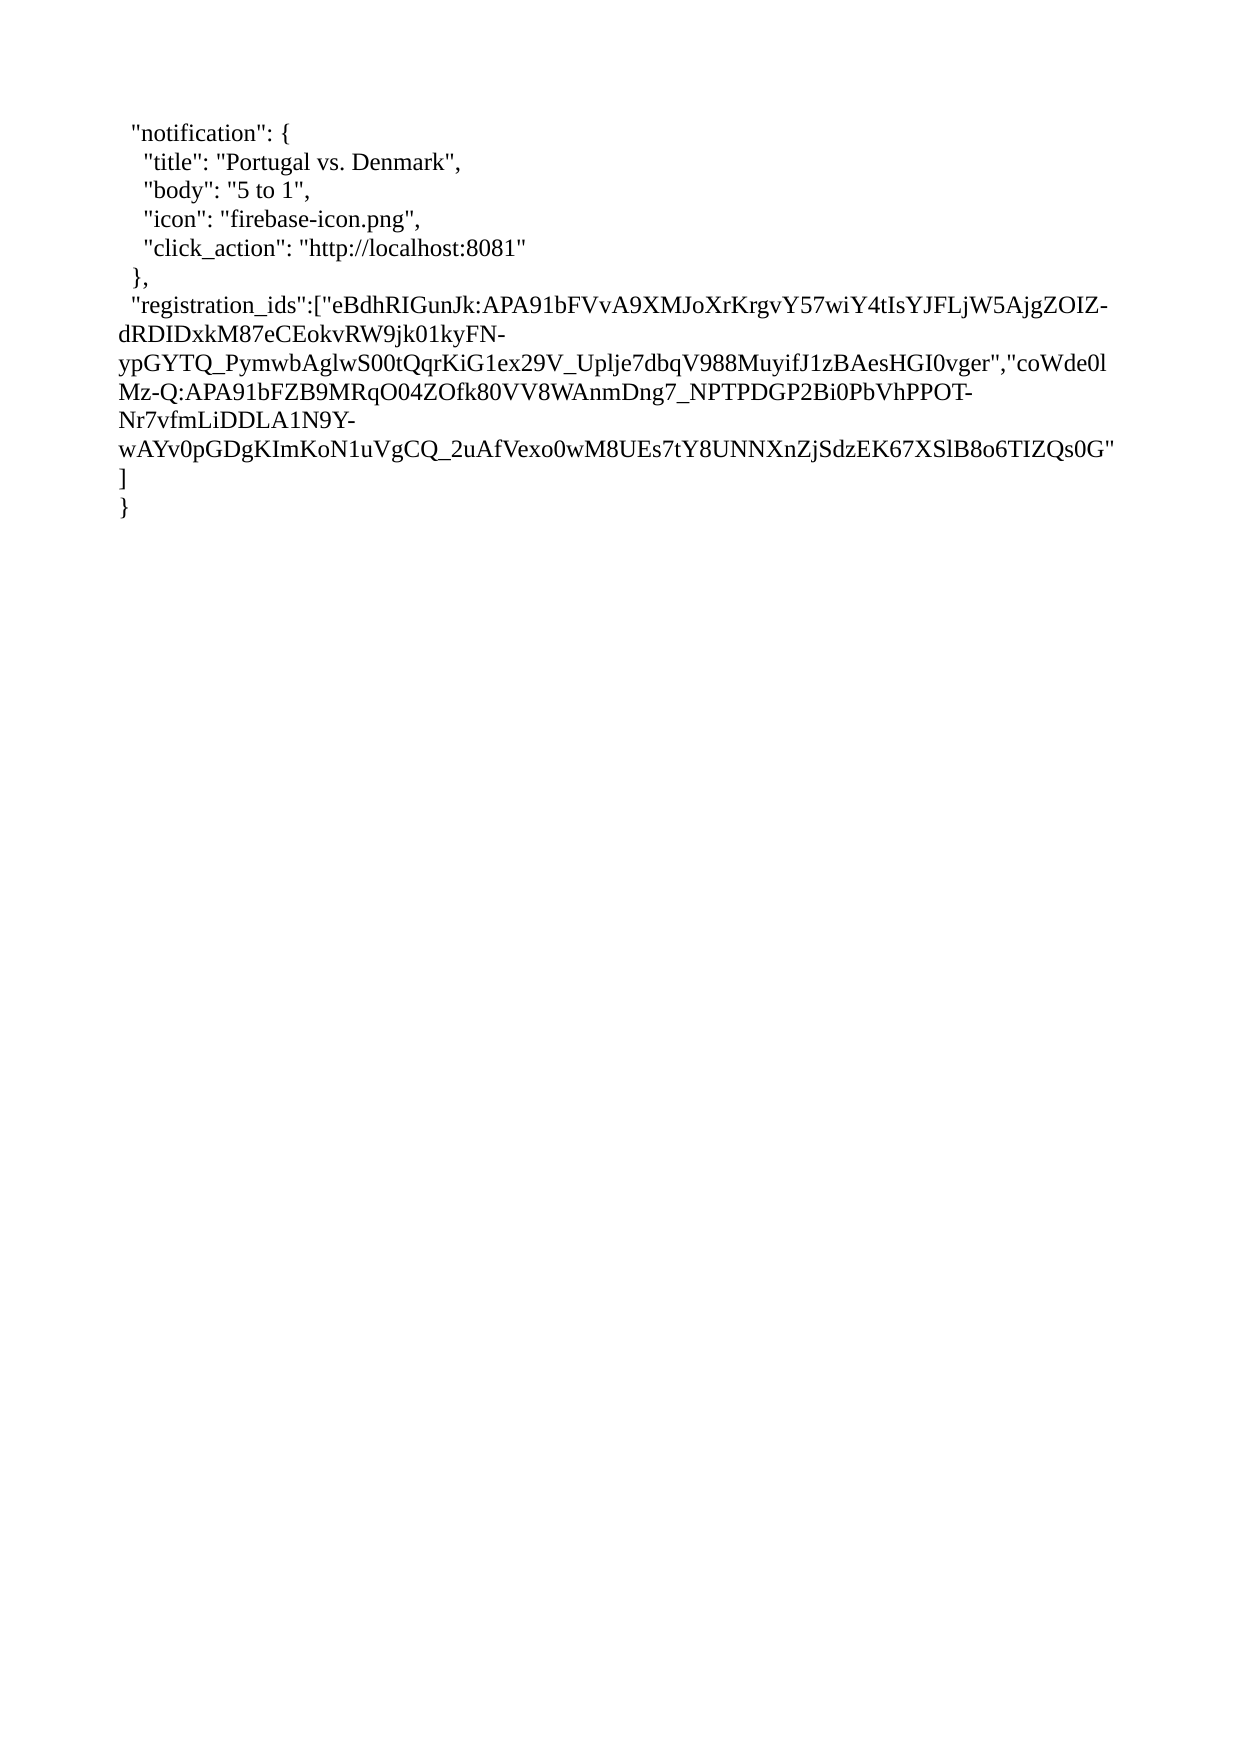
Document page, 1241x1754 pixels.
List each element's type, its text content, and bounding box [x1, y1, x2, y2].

text } [118, 492, 1122, 521]
text "click_action": "http://localhost:8081" [118, 233, 1122, 262]
text "icon": "firebase-icon.png", [118, 204, 1122, 233]
text "notification": { [118, 118, 1122, 147]
text "registration_ids":["eBdhRIGunJk:APA91bFVvA9XMJoXrKrgvY57wiY4tIsYJFLjW5AjgZOIZ-dRDIDxkM87eCEokvRW9jk01kyFN-ypGYTQ_PymwbAglwS00tQqrKiG1ex29V_Uplje7dbqV988MuyifJ1zBAesHGI0vger","coWde0lMz-Q:APA91bFZB9MRqO04ZOfk80VV8WAnmDng7_NPTPDGP2Bi0PbVhPPOT-Nr7vfmLiDDLA1N9Y-wAYv0pGDgKImKoN1uVgCQ_2uAfVexo0wM8UEs7tY8UNNXnZjSdzEK67XSlB8o6TIZQs0G"] [118, 291, 1122, 492]
text "body": "5 to 1", [118, 176, 1122, 204]
text "title": "Portugal vs. Denmark", [118, 147, 1122, 176]
text }, [118, 262, 1122, 291]
